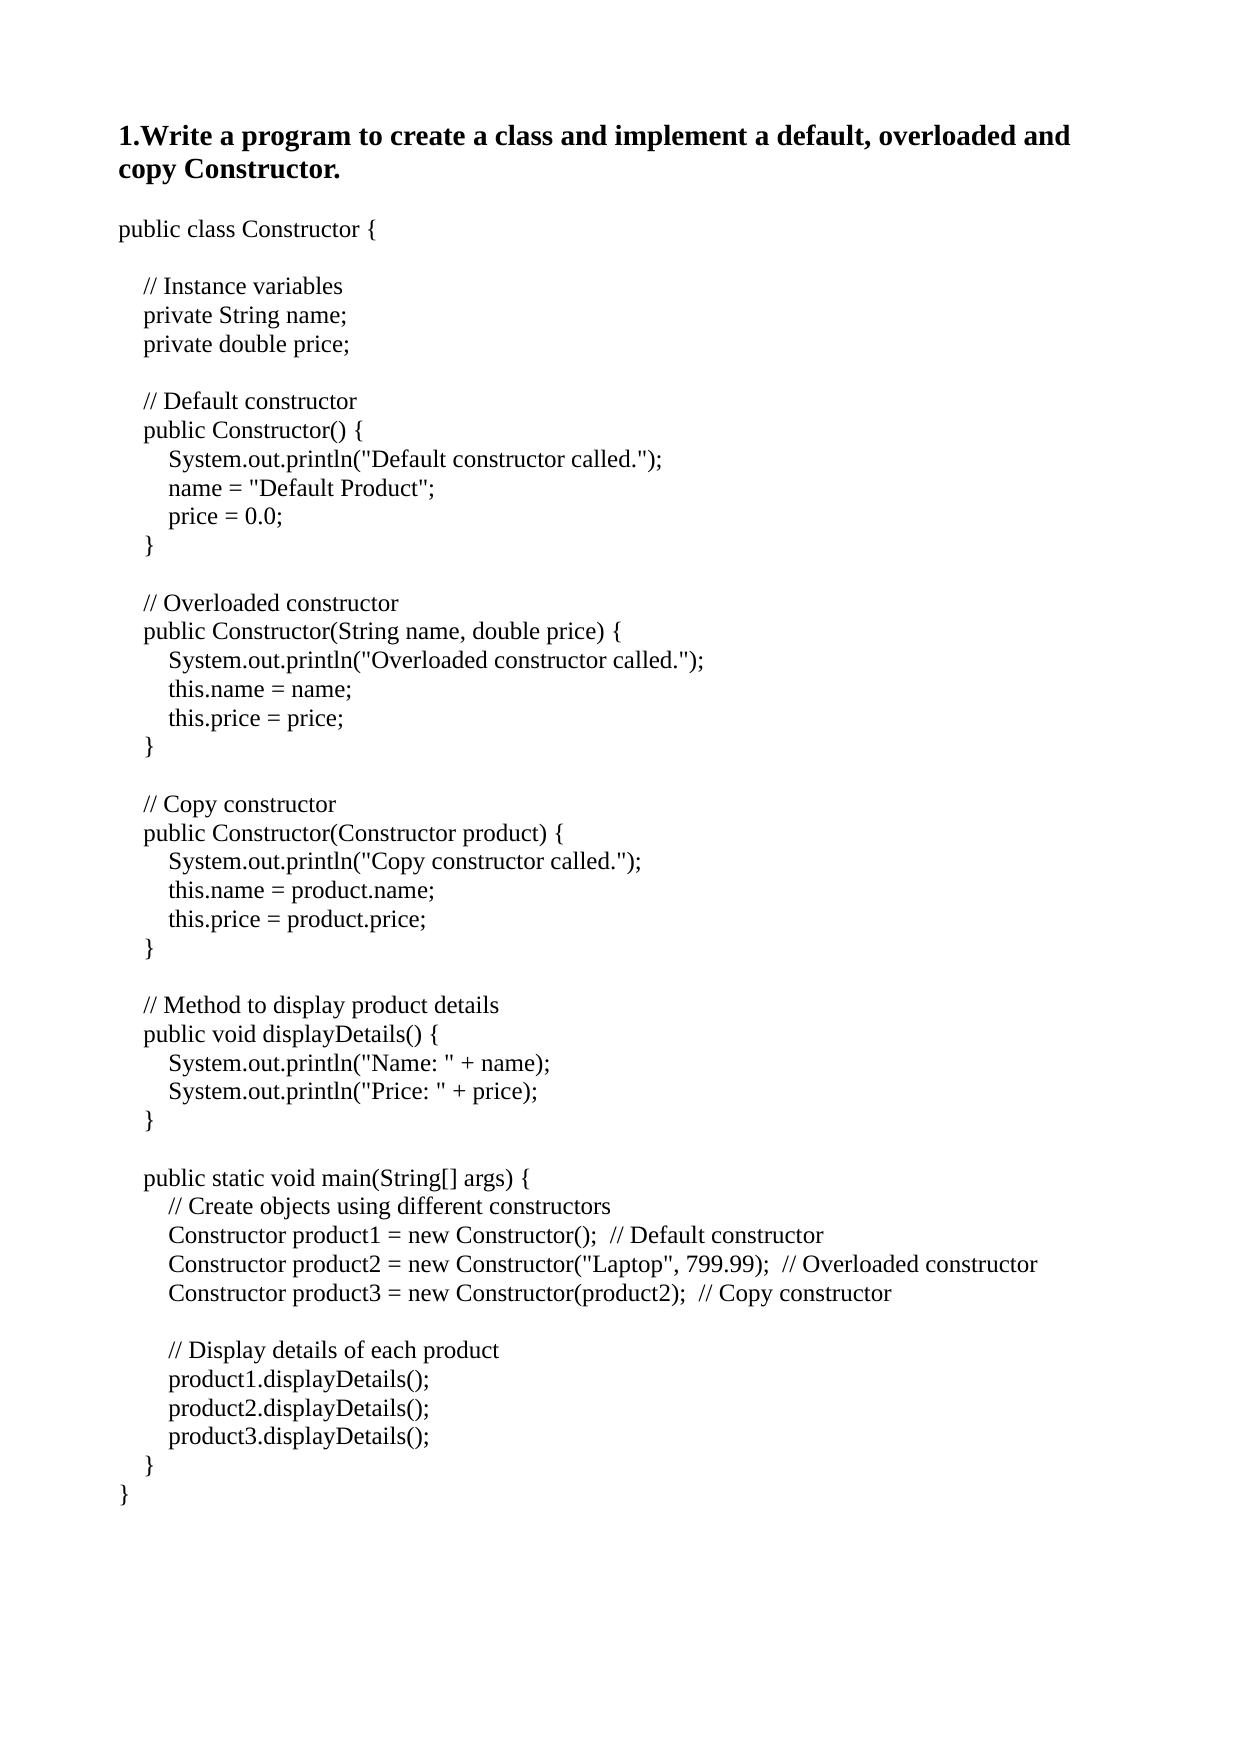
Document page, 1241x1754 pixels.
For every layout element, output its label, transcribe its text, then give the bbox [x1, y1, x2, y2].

text public class Constructor { // Instance variables private String name; private double price; // Default constructor public Constructor() { System.out.println("Default constructor called."); name = "Default Product"; price = 0.0; } // Overloaded constructor public Constructor(String name, double price) { System.out.println("Overloaded constructor called."); this.name = name; this.price = price; } // Copy constructor public Constructor(Constructor product) { System.out.println("Copy constructor called."); this.name = product.name; this.price = product.price; } // Method to display product details public void displayDetails() { System.out.println("Name: " + name); System.out.println("Price: " + price); } public static void main(String[] args) { // Create objects using different constructors Constructor product1 = new Constructor(); // Default constructor Constructor product2 = new Constructor("Laptop", 799.99); // Overloaded constructor Constructor product3 = new Constructor(product2); // Copy constructor // Display details of each product product1.displayDetails(); product2.displayDetails(); product3.displayDetails(); } } [118, 214, 1122, 1565]
text 1.Write a program to create a class and implement a default, overloaded and copy Constructor. [118, 118, 1122, 185]
